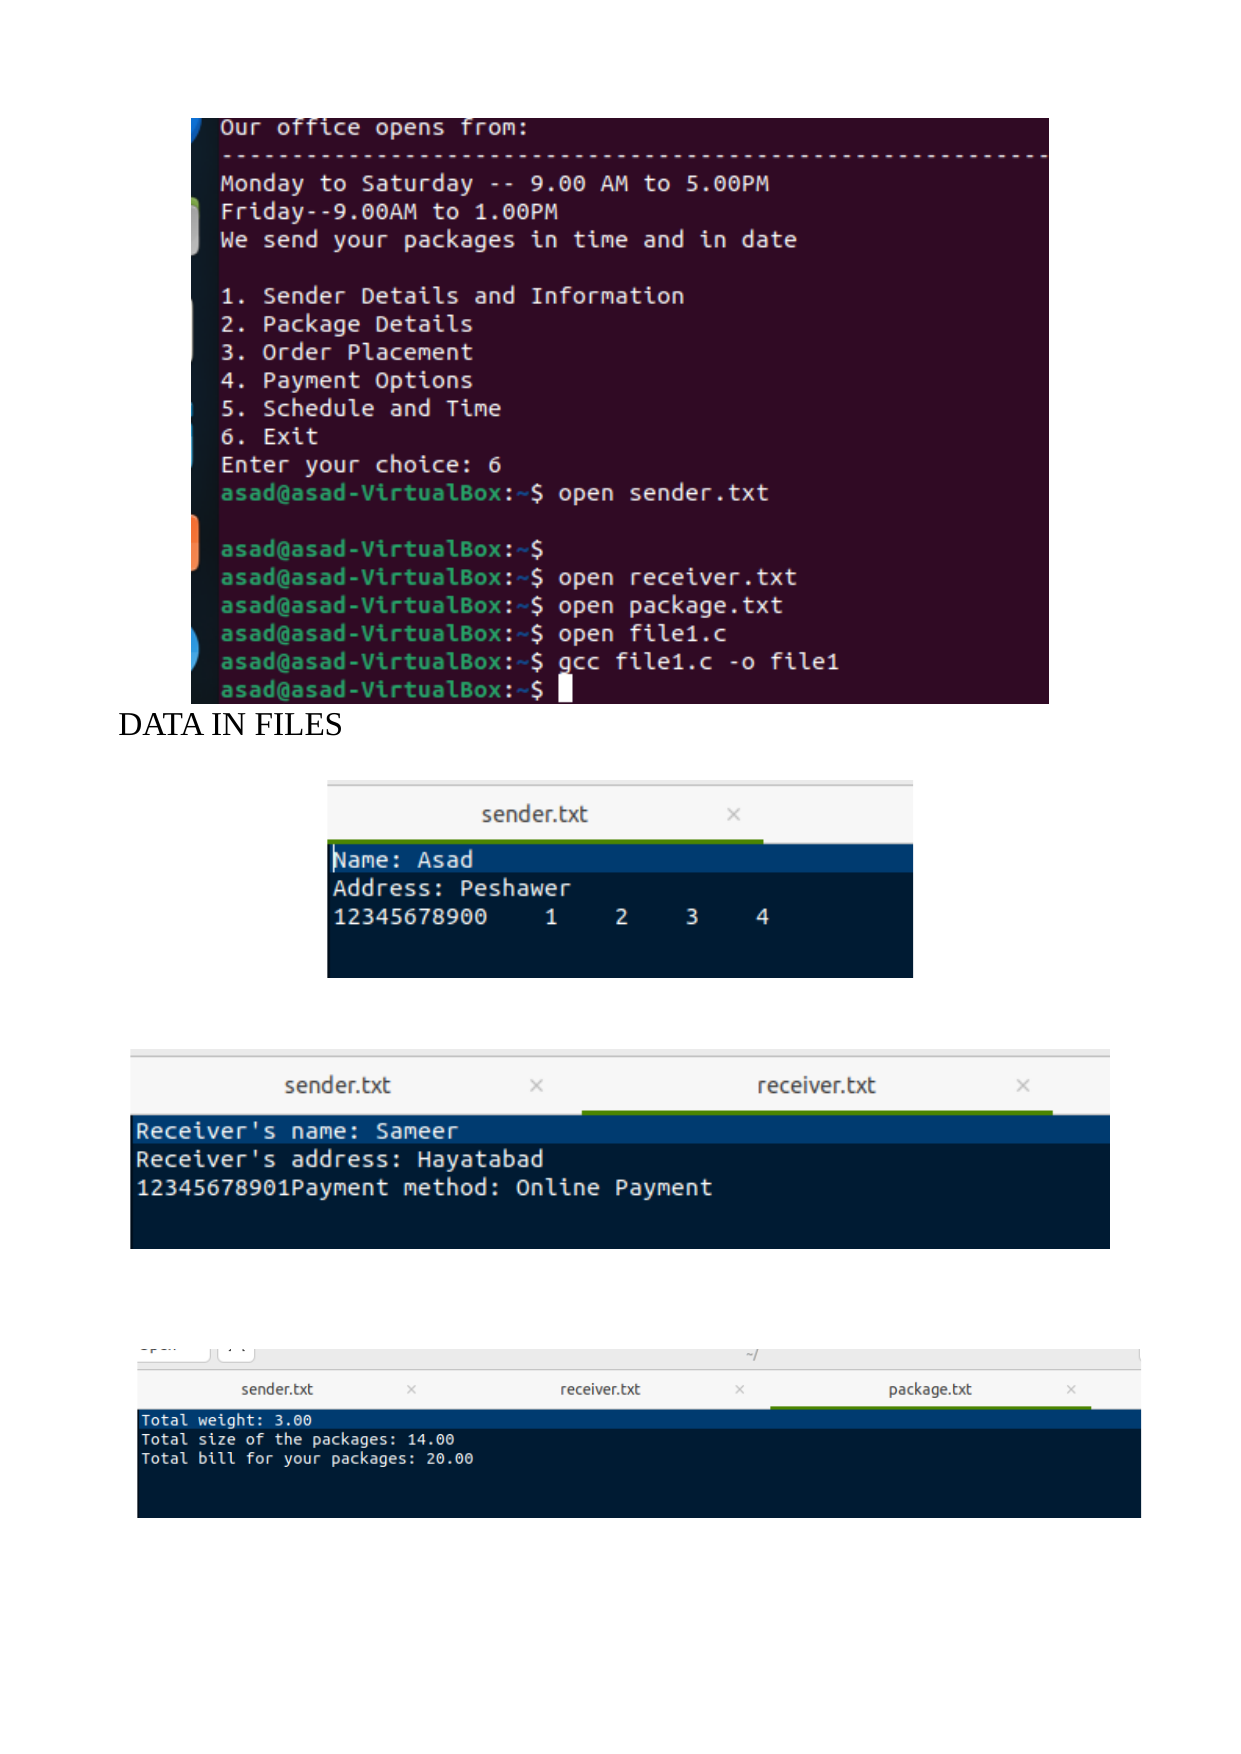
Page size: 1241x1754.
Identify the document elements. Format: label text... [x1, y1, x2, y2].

picture [137, 1349, 1142, 1518]
picture [191, 118, 1049, 704]
picture [327, 780, 914, 978]
picture [130, 1049, 1110, 1249]
text DATA IN FILES [118, 118, 1122, 742]
